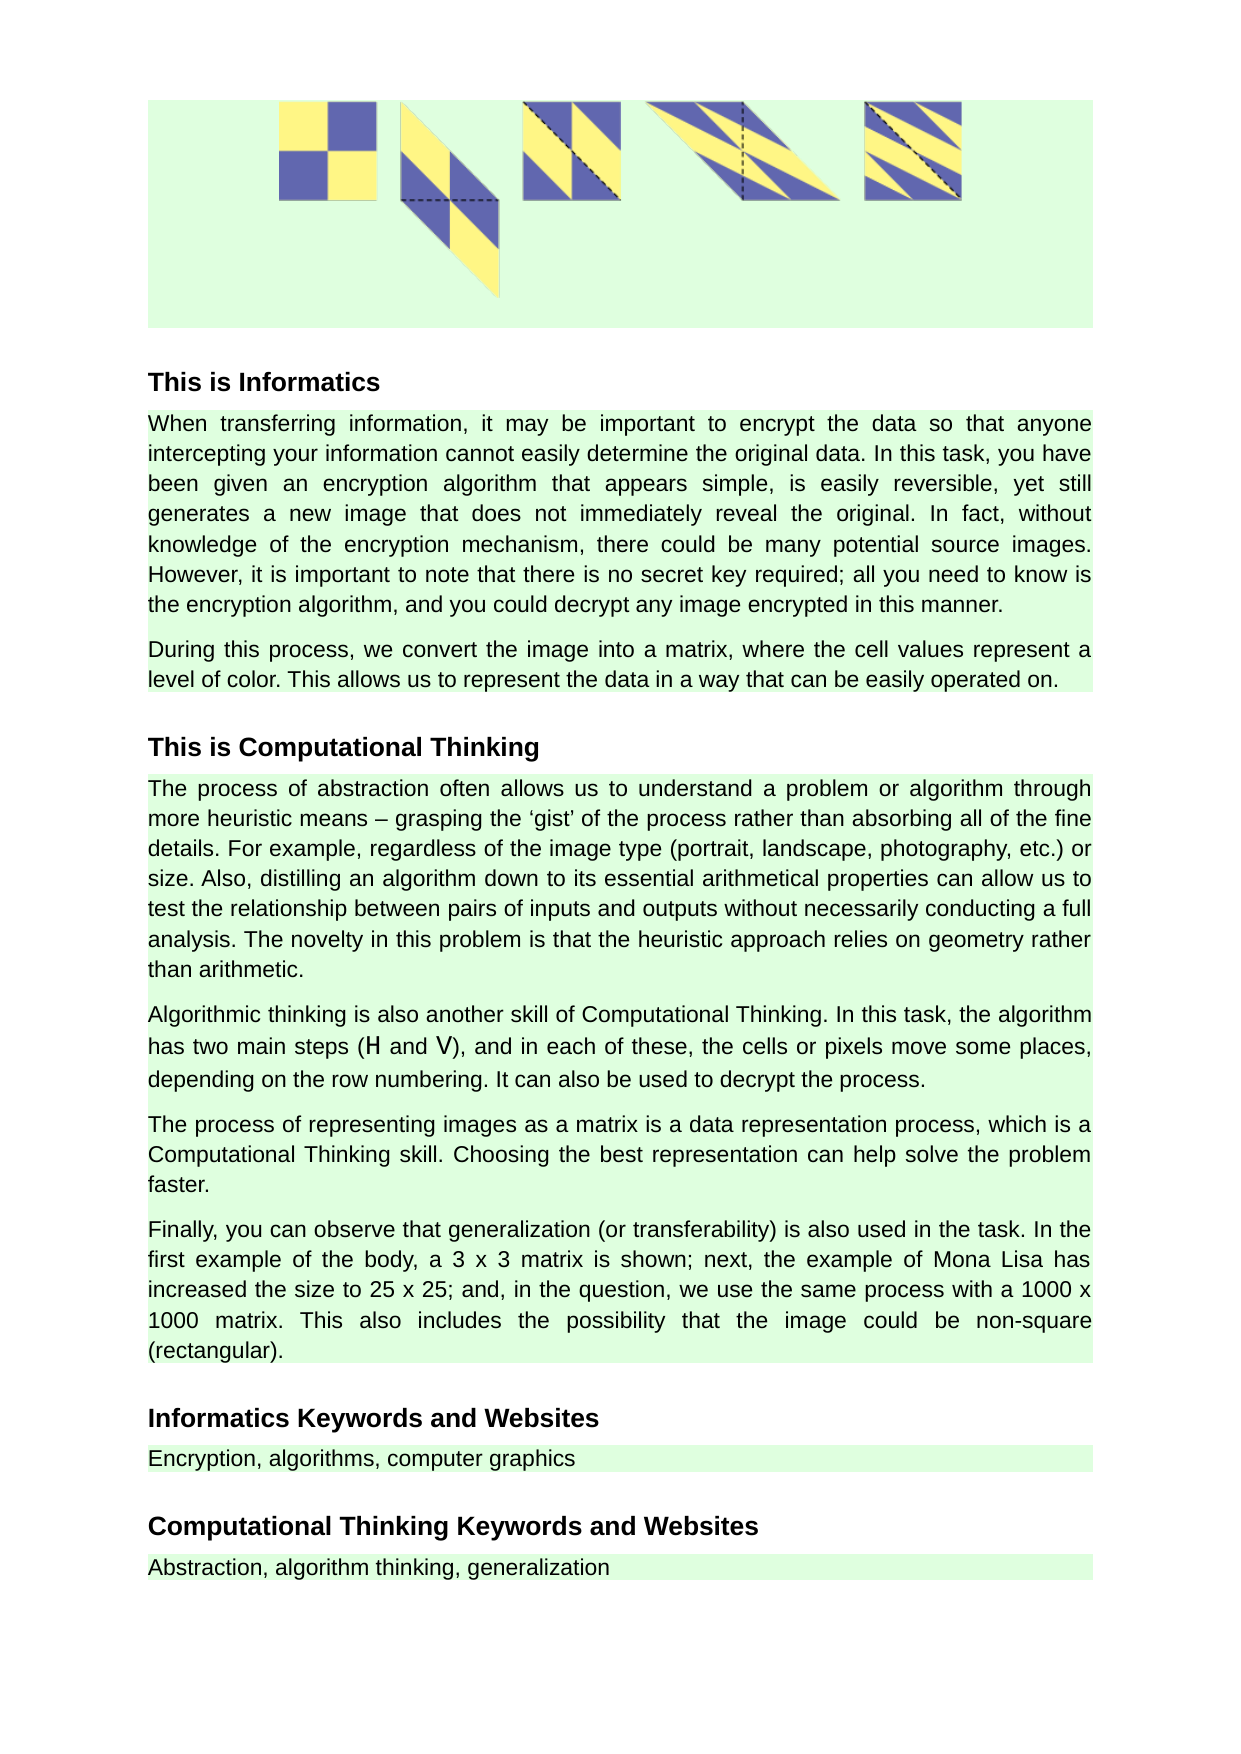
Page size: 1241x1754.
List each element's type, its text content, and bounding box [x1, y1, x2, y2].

text Algorithmic thinking is also another skill of Computational Thinking. In this task, the algorithm has two main steps (H and V), and in each of these, the cells or pixels move some places, depending on the row numbering. It can also be used to decrypt the process. [148, 1001, 1093, 1092]
text Abstraction, algorithm thinking, generalization [148, 1554, 1093, 1580]
text The process of representing images as a matrix is a data representation process, which is a Computational Thinking skill. Choosing the best representation can help solve the problem faster. [148, 1111, 1093, 1198]
text During this process, we convert the image into a matrix, where the cell values represent a level of color. This allows us to represent the data in a way that can be easily operated on. [148, 636, 1093, 692]
text The process of abstraction often allows us to understand a problem or algorithm through more heuristic means – grasping the ‘gist’ of the process rather than absorbing all of the fine details. For example, regardless of the image type (portrait, landscape, photography, etc.) or size. Also, distilling an algorithm down to its essential arithmetical properties can allow us to test the relationship between pairs of inputs and outputs without necessarily conducting a full analysis. The novelty in this problem is that the heuristic approach relies on geometry rather than arithmetic. [148, 774, 1093, 982]
text Encryption, algorithms, computer graphics [148, 1445, 1093, 1472]
subtitle This is Computational Thinking [148, 732, 1093, 762]
text Finally, you can observe that generalization (or transferability) is also used in the task. In the first example of the body, a 3 x 3 matrix is shown; next, the example of Mona Lisa has increased the size to 25 x 25; and, in the question, we use the same process with a 1000 x 1000 matrix. This also includes the possibility that the image could be non-square (rectangular). [148, 1216, 1093, 1363]
subtitle This is Informatics [148, 367, 1093, 397]
text When transferring information, it may be important to encrypt the data so that anyone intercepting your information cannot easily determine the original data. In this task, you have been given an encryption algorithm that appears simple, is easily reversible, yet still generates a new image that does not immediately reveal the original. In fact, without knowledge of the encryption mechanism, there could be many potential source images. However, it is important to note that there is no secret key required; all you need to know is the encryption algorithm, and you could decrypt any image encrypted in this manner. [148, 410, 1093, 617]
subtitle Informatics Keywords and Websites [148, 1402, 1093, 1433]
subtitle Computational Thinking Keywords and Websites [148, 1511, 1093, 1541]
